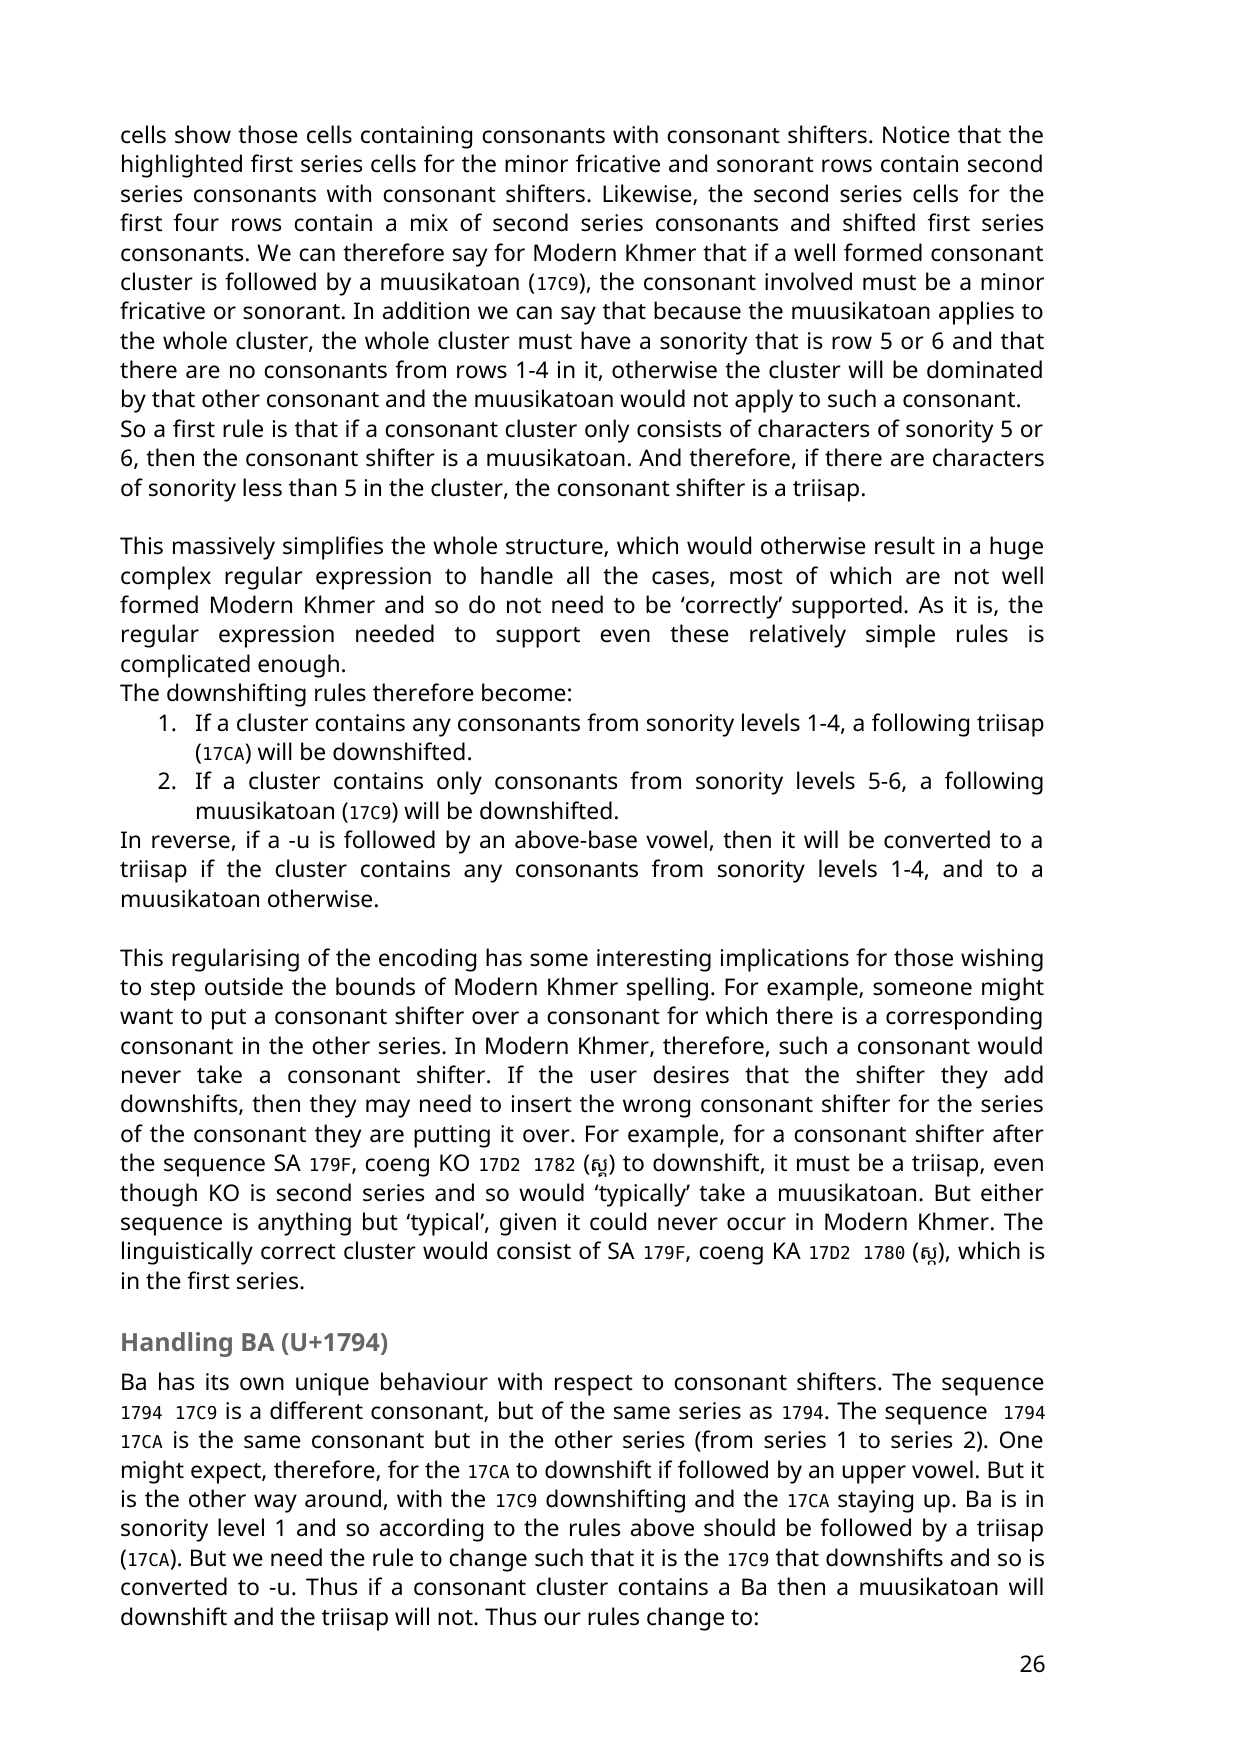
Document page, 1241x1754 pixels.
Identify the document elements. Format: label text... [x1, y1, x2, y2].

list If a cluster contains only consonants from sonority levels 5-6, a following muusikatoan (17C9) will be downshifted. [157, 766, 1046, 825]
text In reverse, if a -u is followed by an above-base vowel, then it will be converted to a triisap if the cluster contains any consonants from sonority levels 1-4, and to a muusikatoan otherwise. [120, 825, 1046, 913]
text Ba has its own unique behaviour with respect to consonant shifters. The sequence 1794 17C9 is a different consonant, but of the same series as 1794. The sequence 1794 17CA is the same consonant but in the other series (from series 1 to series 2). One might expect, therefore, for the 17CA to downshift if followed by an upper vowel. But it is the other way around, with the 17C9 downshifting and the 17CA staying up. Ba is in sonority level 1 and so according to the rules above should be followed by a triisap (17CA). But we need the rule to change such that it is the 17C9 that downshifts and so is converted to -u. Thus if a consonant cluster contains a Ba then a muusikatoan will downshift and the triisap will not. Thus our rules change to: [120, 1367, 1046, 1631]
text This regularising of the encoding has some interesting implications for those wishing to step outside the bounds of Modern Khmer spelling. For example, someone might want to put a consonant shifter over a consonant for which there is a corresponding consonant in the other series. In Modern Khmer, therefore, such a consonant would never take a consonant shifter. If the user desires that the shifter they add downshifts, then they may need to insert the wrong consonant shifter for the series of the consonant they are putting it over. For example, for a consonant shifter after the sequence SA 179F, coeng KO 17D2 1782 (ស្គ) to downshift, it must be a triisap, even though KO is second series and so would ‘typically’ take a muusikatoan. But either sequence is anything but ‘typical’, given it could never occur in Modern Khmer. The linguistically correct cluster would consist of SA 179F, coeng KA 17D2 1780 (ស្ក), which is in the first series. [120, 942, 1046, 1295]
text cells show those cells containing consonants with consonant shifters. Notice that the highlighted first series cells for the minor fricative and sonorant rows contain second series consonants with consonant shifters. Likewise, the second series cells for the first four rows contain a mix of second series consonants and shifted first series consonants. We can therefore say for Modern Khmer that if a well formed consonant cluster is followed by a muusikatoan (17C9), the consonant involved must be a minor fricative or sonorant. In addition we can say that because the muusikatoan applies to the whole cluster, the whole cluster must have a sonority that is row 5 or 6 and that there are no consonants from rows 1-4 in it, otherwise the cluster will be dominated by that other consonant and the muusikatoan would not apply to such a consonant. [120, 120, 1046, 414]
text The downshifting rules therefore become: [120, 678, 1046, 707]
text This massively simplifies the whole structure, which would otherwise result in a huge complex regular expression to handle all the cases, most of which are not well formed Modern Khmer and so do not need to be ‘correctly’ supported. As it is, the regular expression needed to support even these relatively simple rules is complicated enough. [120, 531, 1046, 678]
subtitle Handling BA (U+1794) [120, 1324, 1046, 1358]
list If a cluster contains any consonants from sonority levels 1-4, a following triisap (17CA) will be downshifted. [157, 707, 1046, 766]
text So a first rule is that if a consonant cluster only consists of characters of sonority 5 or 6, then the consonant shifter is a muusikatoan. And therefore, if there are characters of sonority less than 5 in the cluster, the consonant shifter is a triisap. [120, 414, 1046, 502]
